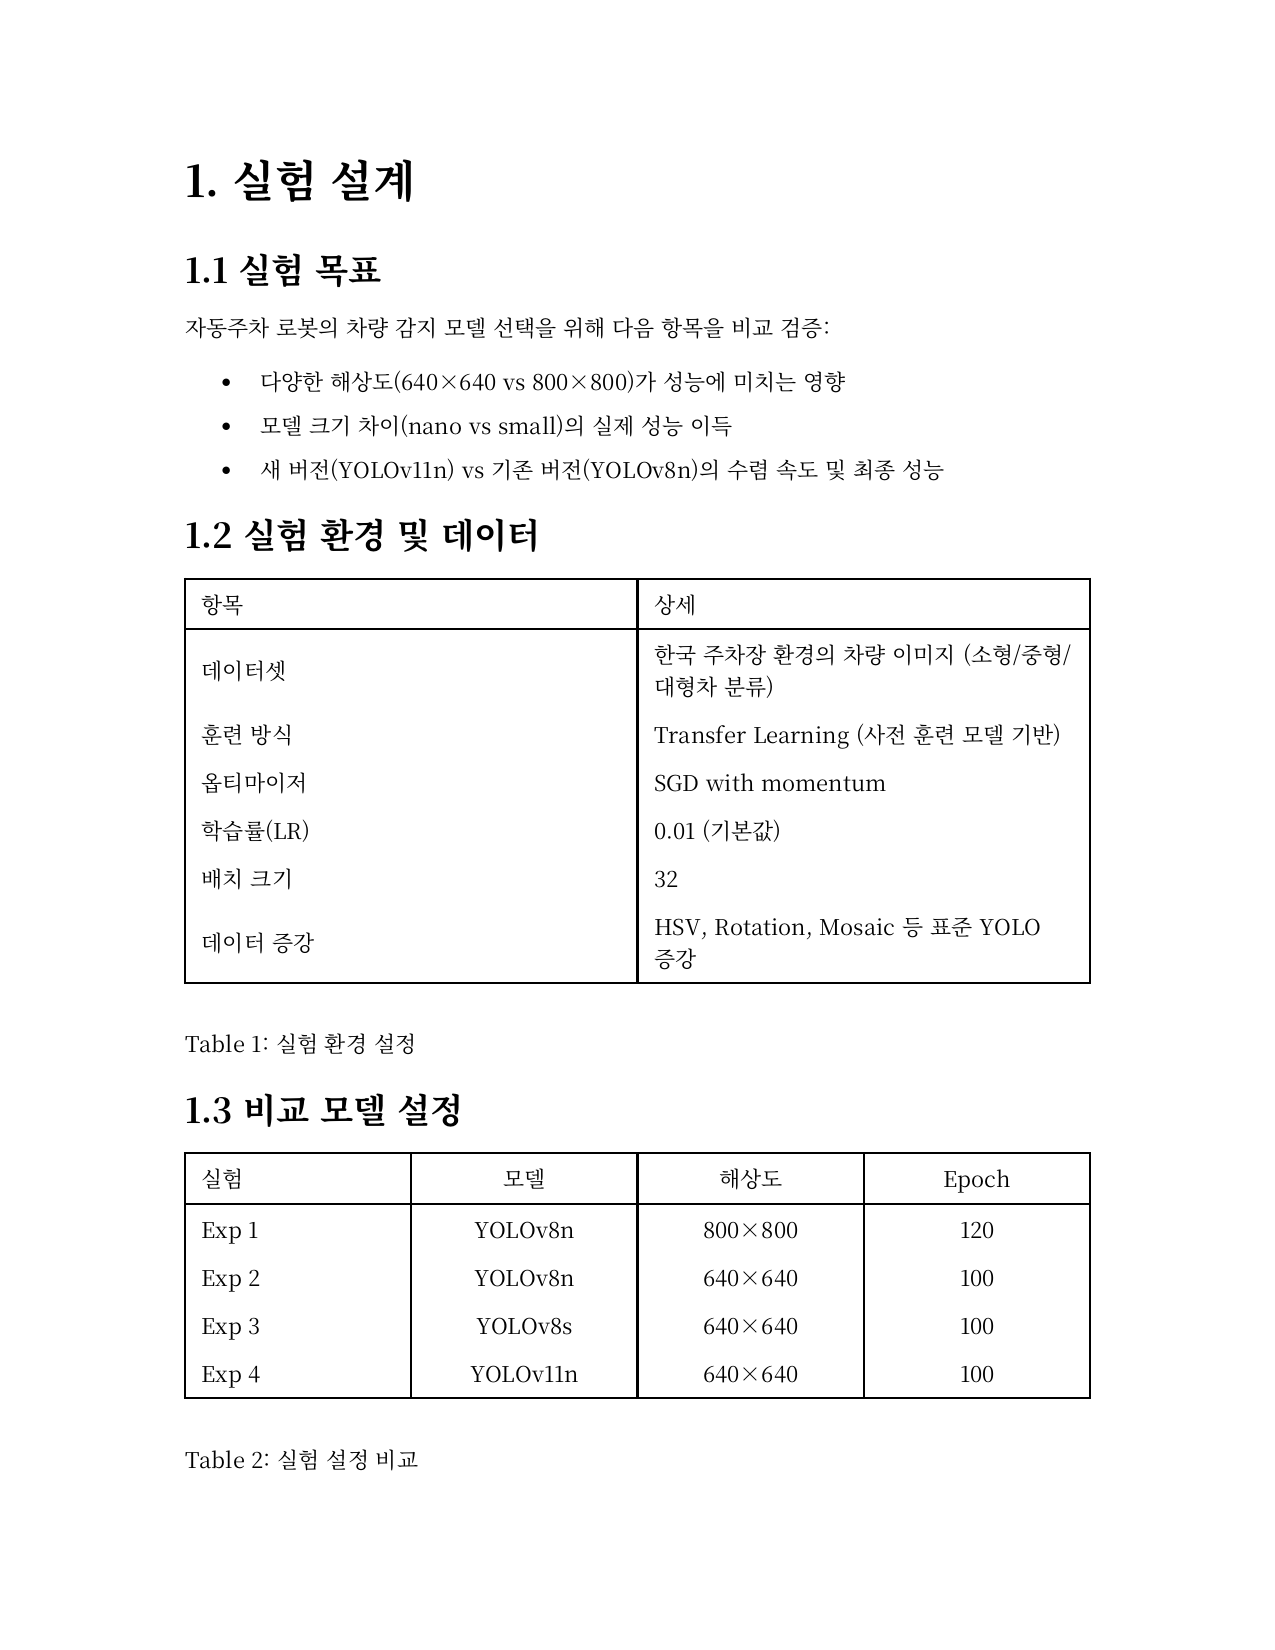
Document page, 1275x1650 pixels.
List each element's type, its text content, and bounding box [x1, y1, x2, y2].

table_cell Exp 4 [186, 1349, 410, 1397]
table_cell YOLOv8n [412, 1253, 636, 1301]
table_cell 32 [639, 854, 1089, 902]
text 1.2 실험 환경 및 데이터 [185, 509, 1090, 559]
table_cell 640×640 [639, 1301, 863, 1349]
table_cell 640×640 [639, 1349, 863, 1397]
table_cell 120 [865, 1205, 1089, 1253]
table_cell Exp 3 [186, 1301, 410, 1349]
list 다양한 해상도(640×640 vs 800×800)가 성능에 미치는 영향 [222, 365, 1090, 396]
table_cell 0.01 (기본값) [639, 806, 1089, 854]
table_cell YOLOv8n [412, 1205, 636, 1253]
table_cell 훈련 방식 [186, 710, 636, 758]
text Table 1: 실험 환경 설정 [185, 1028, 1090, 1059]
table_cell 학습률(LR) [186, 806, 636, 854]
table_cell Exp 2 [186, 1253, 410, 1301]
table_header 실험 [186, 1154, 410, 1202]
table_header 해상도 [639, 1154, 863, 1202]
table_cell Transfer Learning (사전 훈련 모델 기반) [639, 710, 1089, 758]
table_cell 800×800 [639, 1205, 863, 1253]
table_cell 100 [865, 1253, 1089, 1301]
table_header 모델 [412, 1154, 636, 1202]
table_header Epoch [865, 1154, 1089, 1202]
text 1.1 실험 목표 [185, 243, 1090, 293]
text Table 2: 실험 설정 비교 [185, 1443, 1090, 1474]
table_cell HSV, Rotation, Mosaic 등 표준 YOLO 증강 [639, 902, 1089, 982]
table_cell 640×640 [639, 1253, 863, 1301]
table_cell 한국 주차장 환경의 차량 이미지 (소형/중형/대형차 분류) [639, 630, 1089, 709]
list 새 버전(YOLOv11n) vs 기존 버전(YOLOv8n)의 수렴 속도 및 최종 성능 [222, 453, 1090, 484]
list 모델 크기 차이(nano vs small)의 실제 성능 이득 [222, 409, 1090, 440]
text 1. 실험 설계 [185, 147, 1090, 210]
table_cell 옵티마이저 [186, 758, 636, 806]
table_cell 100 [865, 1301, 1089, 1349]
table_header 항목 [186, 580, 636, 628]
table_cell 데이터 증강 [186, 902, 636, 982]
table_header 상세 [639, 580, 1089, 628]
table_cell Exp 1 [186, 1205, 410, 1253]
text 1.3 비교 모델 설정 [185, 1084, 1090, 1133]
table_cell YOLOv8s [412, 1301, 636, 1349]
text 자동주차 로봇의 차량 감지 모델 선택을 위해 다음 항목을 비교 검증: [185, 312, 1090, 343]
table_cell 데이터셋 [186, 630, 636, 709]
table_cell SGD with momentum [639, 758, 1089, 806]
table_cell 배치 크기 [186, 854, 636, 902]
table_cell YOLOv11n [412, 1349, 636, 1397]
table_cell 100 [865, 1349, 1089, 1397]
